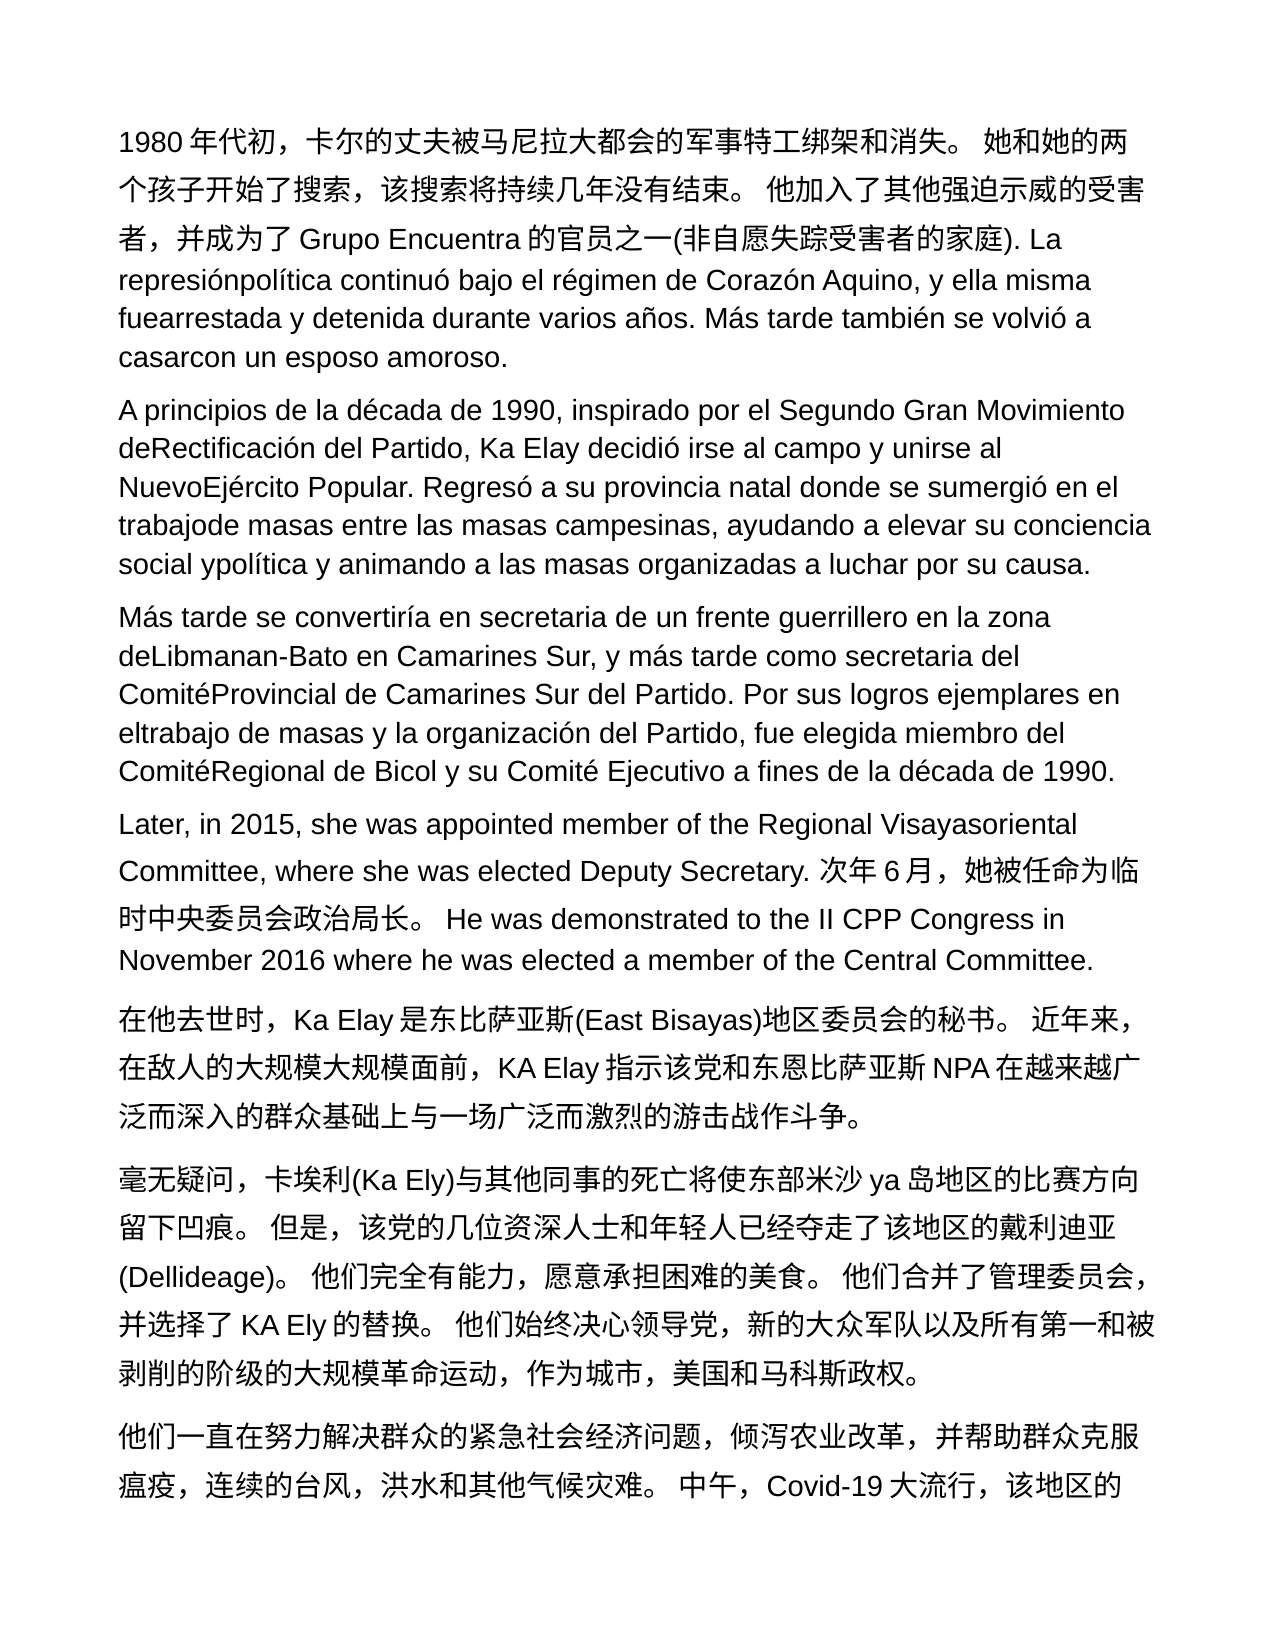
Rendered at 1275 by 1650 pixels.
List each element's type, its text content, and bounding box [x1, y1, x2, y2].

text 他们一直在努力解决群众的紧急社会经济问题，倾泻农业改革，并帮助群众克服瘟疫，连续的台风，洪水和其他气候灾难。 中午，Covid-19大流行，该地区的ANP成为了群众的信息来源，以克服卫生紧急情况。 Npacontinúa组织生产设备，并帮助人们增加生产，增加收获，争取公平的工资以及其产品的公平价格。 结果，流行的战争和NPA继续遵守东部比萨亚斯群众的深厚和广泛的支持。群众与KA Elay遗留不良遗产之间的新群众之间的坚定联系。 他对被压迫群众的热爱被驳回，并继续填补他与之越过党派的所有红色和堵塞战斗机的精神。 敌人可能必须结束卡尔的生命，但她将永远生活在科拉扎恩斯和革命群众的思想中。(2022年12月16日) [118, 1413, 1157, 1504]
text Más tarde se convertiría en secretaria de un frente guerrillero en la zona deLibmanan-Bato en Camarines Sur, y más tarde como secretaria del ComitéProvincial de Camarines Sur del Partido. Por sus logros ejemplares en eltrabajo de masas y la organización del Partido, fue elegida miembro del ComitéRegional de Bicol y su Comité Ejecutivo a fines de la década de 1990. [118, 600, 1157, 788]
text Later, in 2015, she was appointed member of the Regional Visayasoriental Committee, where she was elected Deputy Secretary. 次年6月，她被任命为临时中央委员会政治局长。 He was demonstrated to the II CPP Congress in November 2016 where he was elected a member of the Central Committee. [118, 807, 1157, 976]
text A principios de la década de 1990, inspirado por el Segundo Gran Movimiento deRectificación del Partido, Ka Elay decidió irse al campo y unirse al NuevoEjército Popular. Regresó a su provincia natal donde se sumergió en el trabajode masas entre las masas campesinas, ayudando a elevar su conciencia social ypolítica y animando a las masas organizadas a luchar por su causa. [118, 393, 1157, 580]
text 在他去世时，Ka Elay是东比萨亚斯(East Bisayas)地区委员会的秘书。 近年来，在敌人的大规模大规模面前，KA Elay指示该党和东恩比萨亚斯NPA在越来越广泛而深入的群众基础上与一场广泛而激烈的游击战作斗争。 [118, 996, 1157, 1135]
text 毫无疑问，卡埃利(Ka Ely)与其他同事的死亡将使东部米沙ya岛地区的比赛方向留下凹痕。 但是，该党的几位资深人士和年轻人已经夺走了该地区的戴利迪亚(Dellideage)。 他们完全有能力，愿意承担困难的美食。 他们合并了管理委员会，并选择了KA Ely的替换。 他们始终决心领导党，新的大众军队以及所有第一和被剥削的阶级的大规模革命运动，作为城市，美国和马科斯政权。 [118, 1156, 1157, 1393]
text 1980年代初，卡尔的丈夫被马尼拉大都会的军事特工绑架和消失。 她和她的两个孩子开始了搜索，该搜索将持续几年没有结束。 他加入了其他强迫示威的受害者，并成为了Grupo Encuentra的官员之一(非自愿失踪受害者的家庭). La represiónpolítica continuó bajo el régimen de Corazón Aquino, y ella misma fuearrestada y detenida durante varios años. Más tarde también se volvió a casarcon un esposo amoroso. [118, 118, 1157, 373]
